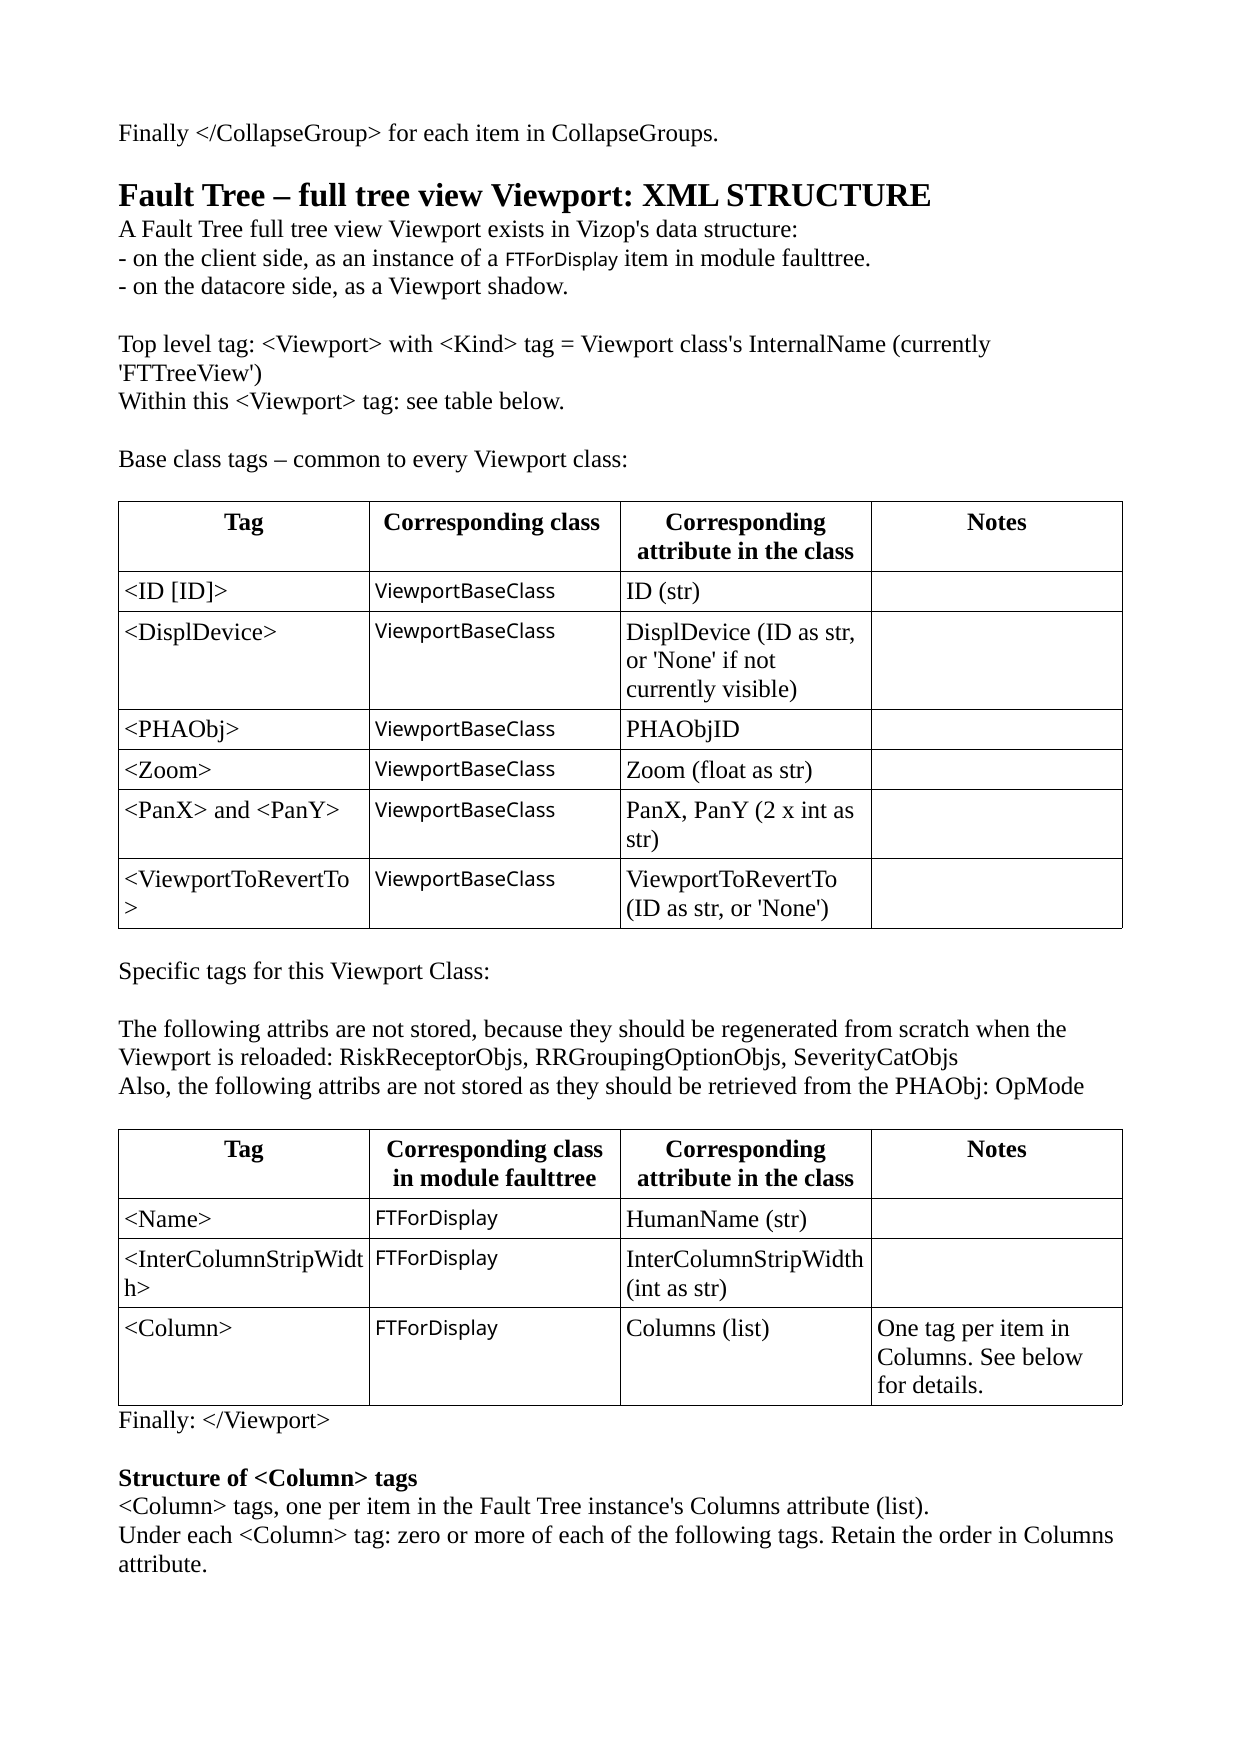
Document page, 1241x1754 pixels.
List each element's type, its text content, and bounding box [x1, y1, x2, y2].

table_cell FTForDisplay [370, 1308, 620, 1405]
table_cell [872, 750, 1122, 789]
table_header Corresponding attribute in the class [621, 1130, 871, 1198]
table_cell ViewportToRevertTo (ID as str, or 'None') [621, 859, 871, 927]
table_cell [872, 612, 1122, 709]
table_cell One tag per item in Columns. See below for details. [872, 1308, 1122, 1405]
text - on the client side, as an instance of a FTForDisplay item in module faulttree. [118, 243, 1122, 271]
table_cell Zoom (float as str) [621, 750, 871, 789]
table_cell <Zoom> [119, 750, 369, 789]
table_cell <ID [ID]> [119, 572, 369, 611]
table_cell InterColumnStripWidth (int as str) [621, 1239, 871, 1307]
table_cell ViewportBaseClass [370, 750, 620, 789]
table_cell ViewportBaseClass [370, 710, 620, 749]
table_cell [872, 572, 1122, 611]
table_cell ViewportBaseClass [370, 572, 620, 611]
table_header Tag [119, 502, 369, 571]
table_cell <ViewportToRevertTo> [119, 859, 369, 927]
table_cell PanX, PanY (2 x int as str) [621, 790, 871, 858]
text The following attribs are not stored, because they should be regenerated from scratch when the Viewport is reloaded: RiskReceptorObjs, RRGroupingOptionObjs, SeverityCatObjs [118, 1014, 1122, 1071]
text Top level tag: <Viewport> with <Kind> tag = Viewport class's InternalName (currently 'FTTreeView') [118, 329, 1122, 386]
table_cell DisplDevice (ID as str, or 'None' if not currently visible) [621, 612, 871, 709]
text Finally </CollapseGroup> for each item in CollapseGroups. [118, 118, 1122, 147]
table_header Notes [872, 502, 1122, 571]
table_cell <DisplDevice> [119, 612, 369, 709]
table_cell <Name> [119, 1199, 369, 1238]
table_header Corresponding class in module faulttree [370, 1130, 620, 1198]
table_cell Columns (list) [621, 1308, 871, 1405]
text - on the datacore side, as a Viewport shadow. [118, 271, 1122, 300]
table_header Corresponding class [370, 502, 620, 571]
text Finally: </Viewport> [118, 1406, 1122, 1434]
table_cell <PHAObj> [119, 710, 369, 749]
text Specific tags for this Viewport Class: [118, 956, 1122, 985]
text <Column> tags, one per item in the Fault Tree instance's Columns attribute (list). [118, 1491, 1122, 1520]
table_cell <PanX> and <PanY> [119, 790, 369, 858]
text Under each <Column> tag: zero or more of each of the following tags. Retain the order in Columns attribute. [118, 1520, 1122, 1578]
table_header Notes [872, 1130, 1122, 1198]
table_cell ID (str) [621, 572, 871, 611]
table_cell [872, 1199, 1122, 1238]
table_header Corresponding attribute in the class [621, 502, 871, 571]
table_cell HumanName (str) [621, 1199, 871, 1238]
table_cell [872, 1239, 1122, 1307]
text Structure of <Column> tags [118, 1463, 1122, 1491]
table_cell PHAObjID [621, 710, 871, 749]
table_cell [872, 790, 1122, 858]
text Base class tags – common to every Viewport class: [118, 444, 1122, 473]
table_cell ViewportBaseClass [370, 790, 620, 858]
table_cell <Column> [119, 1308, 369, 1405]
text Fault Tree – full tree view Viewport: XML STRUCTURE [118, 176, 1122, 214]
text Within this <Viewport> tag: see table below. [118, 386, 1122, 415]
table_cell FTForDisplay [370, 1199, 620, 1238]
table_cell ViewportBaseClass [370, 859, 620, 927]
text Also, the following attribs are not stored as they should be retrieved from the PHAObj: OpMode [118, 1071, 1122, 1100]
table_cell [872, 859, 1122, 927]
table_cell <InterColumnStripWidth> [119, 1239, 369, 1307]
table_cell ViewportBaseClass [370, 612, 620, 709]
table_cell [872, 710, 1122, 749]
table_header Tag [119, 1130, 369, 1198]
table_cell FTForDisplay [370, 1239, 620, 1307]
text A Fault Tree full tree view Viewport exists in Vizop's data structure: [118, 214, 1122, 243]
